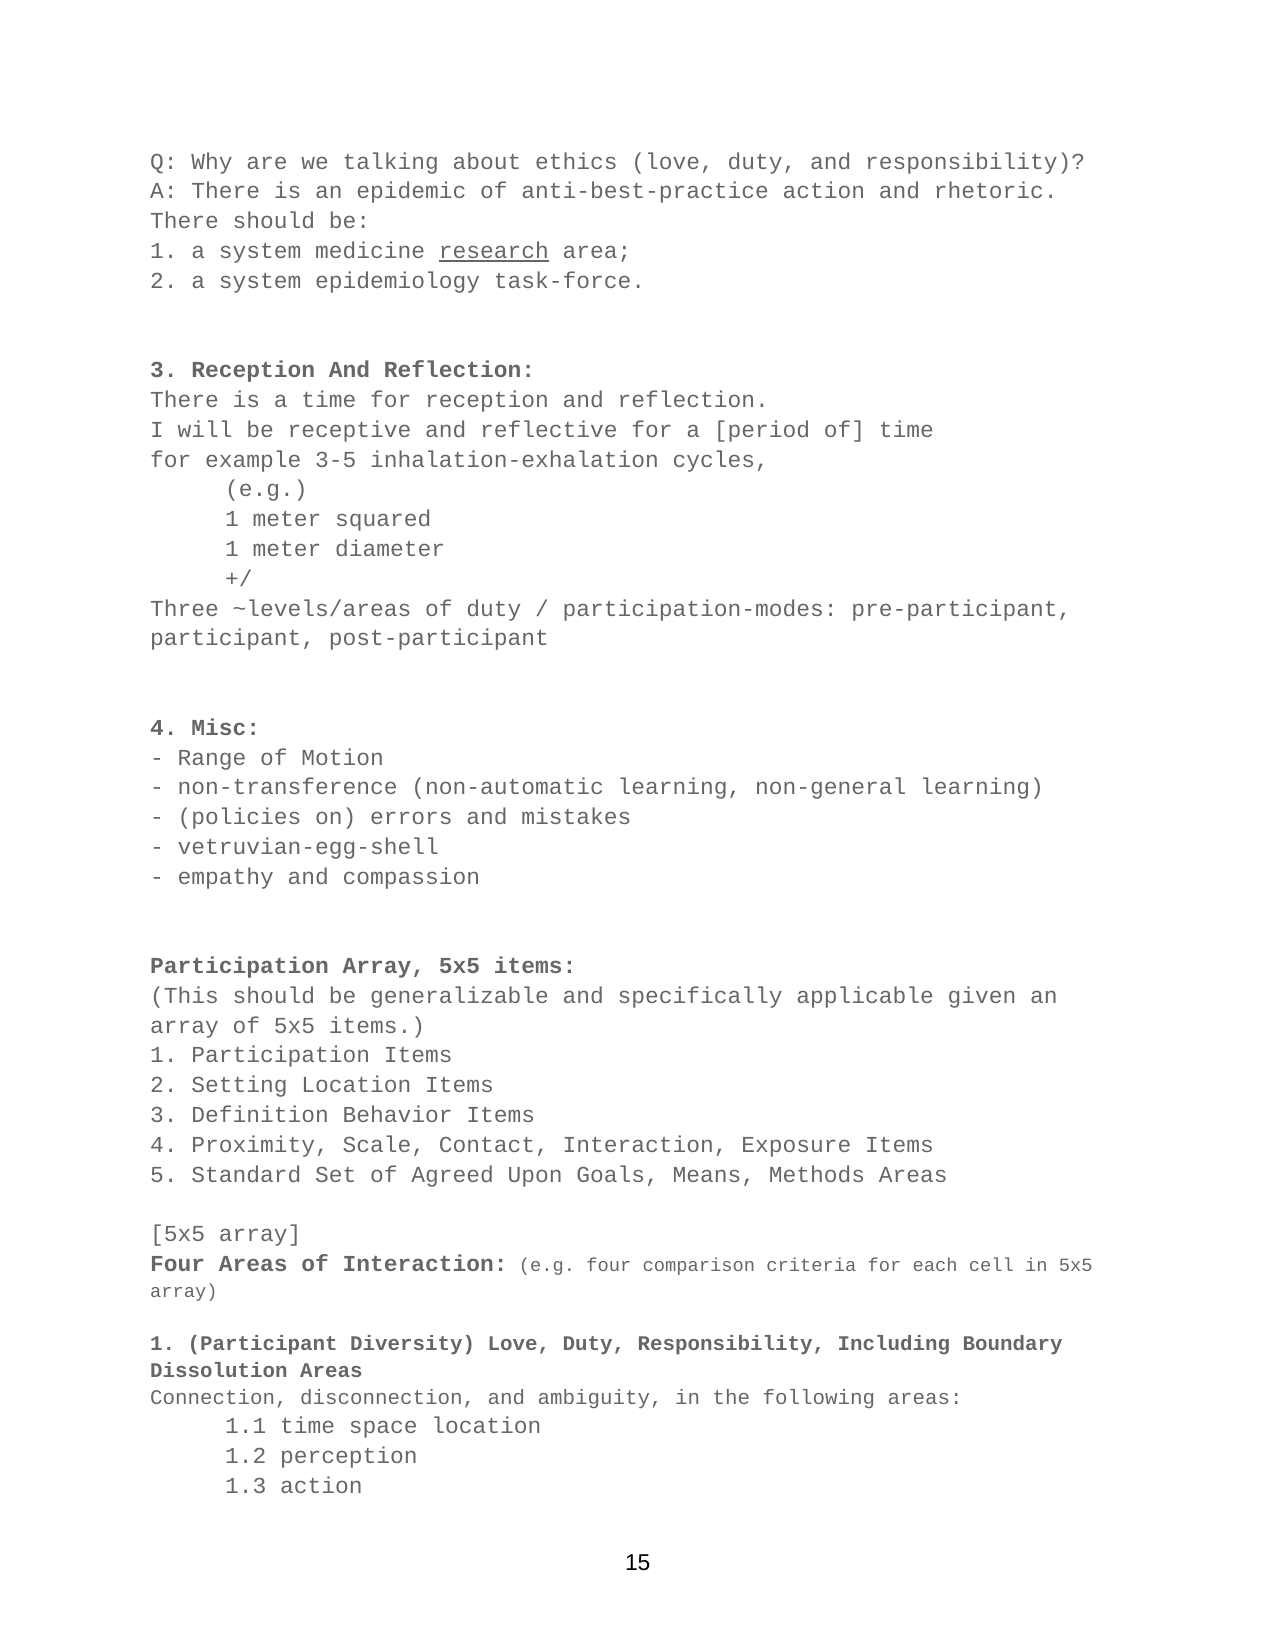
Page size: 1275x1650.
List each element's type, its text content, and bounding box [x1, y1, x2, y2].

text 3. Reception And Reflection: [150, 358, 1125, 384]
text 2. a system epidemiology task-force. [150, 269, 1125, 295]
text 1 meter diameter [225, 537, 1125, 563]
text Participation Array, 5x5 items: [150, 954, 1125, 980]
text - non-transference (non-automatic learning, non-general learning) [150, 776, 1125, 802]
text 4. Proximity, Scale, Contact, Interaction, Exposure Items [150, 1133, 1125, 1159]
text I will be receptive and reflective for a [period of] time [150, 418, 1125, 444]
text 1.3 action [225, 1474, 1125, 1500]
text A: There is an epidemic of anti-best-practice action and rhetoric. There should be: [150, 180, 1125, 236]
text 4. Misc: [150, 716, 1125, 742]
text Connection, disconnection, and ambiguity, in the following areas: [150, 1387, 1125, 1411]
text [5x5 array] [150, 1222, 1125, 1248]
text 1. Participation Items [150, 1044, 1125, 1070]
text (e.g.) [225, 478, 1125, 504]
text 1 meter squared [225, 507, 1125, 533]
text 1.2 perception [225, 1444, 1125, 1470]
text 1. (Participant Diversity) Love, Duty, Responsibility, Including Boundary Dissolution Areas [150, 1333, 1125, 1384]
text Three ~levels/areas of duty / participation-modes: pre-participant, participant, post-participant [150, 597, 1125, 653]
text (This should be generalizable and specifically applicable given an array of 5x5 items.) [150, 984, 1125, 1040]
text - empathy and compassion [150, 865, 1125, 891]
text - (policies on) errors and mistakes [150, 805, 1125, 831]
text 3. Definition Behavior Items [150, 1103, 1125, 1129]
text for example 3-5 inhalation-exhalation cycles, [150, 448, 1125, 474]
text - vetruvian-egg-shell [150, 835, 1125, 861]
text 1.1 time space location [225, 1414, 1125, 1440]
text Q: Why are we talking about ethics (love, duty, and responsibility)? [150, 150, 1125, 176]
text 1. a system medicine research area; [150, 239, 1125, 265]
text - Range of Motion [150, 746, 1125, 772]
text +/ [225, 567, 1125, 593]
text 2. Setting Location Items [150, 1073, 1125, 1099]
text There is a time for reception and reflection. [150, 388, 1125, 414]
text 5. Standard Set of Agreed Upon Goals, Means, Methods Areas [150, 1163, 1125, 1189]
text Four Areas of Interaction: (e.g. four comparison criteria for each cell in 5x5 array) [150, 1252, 1125, 1303]
